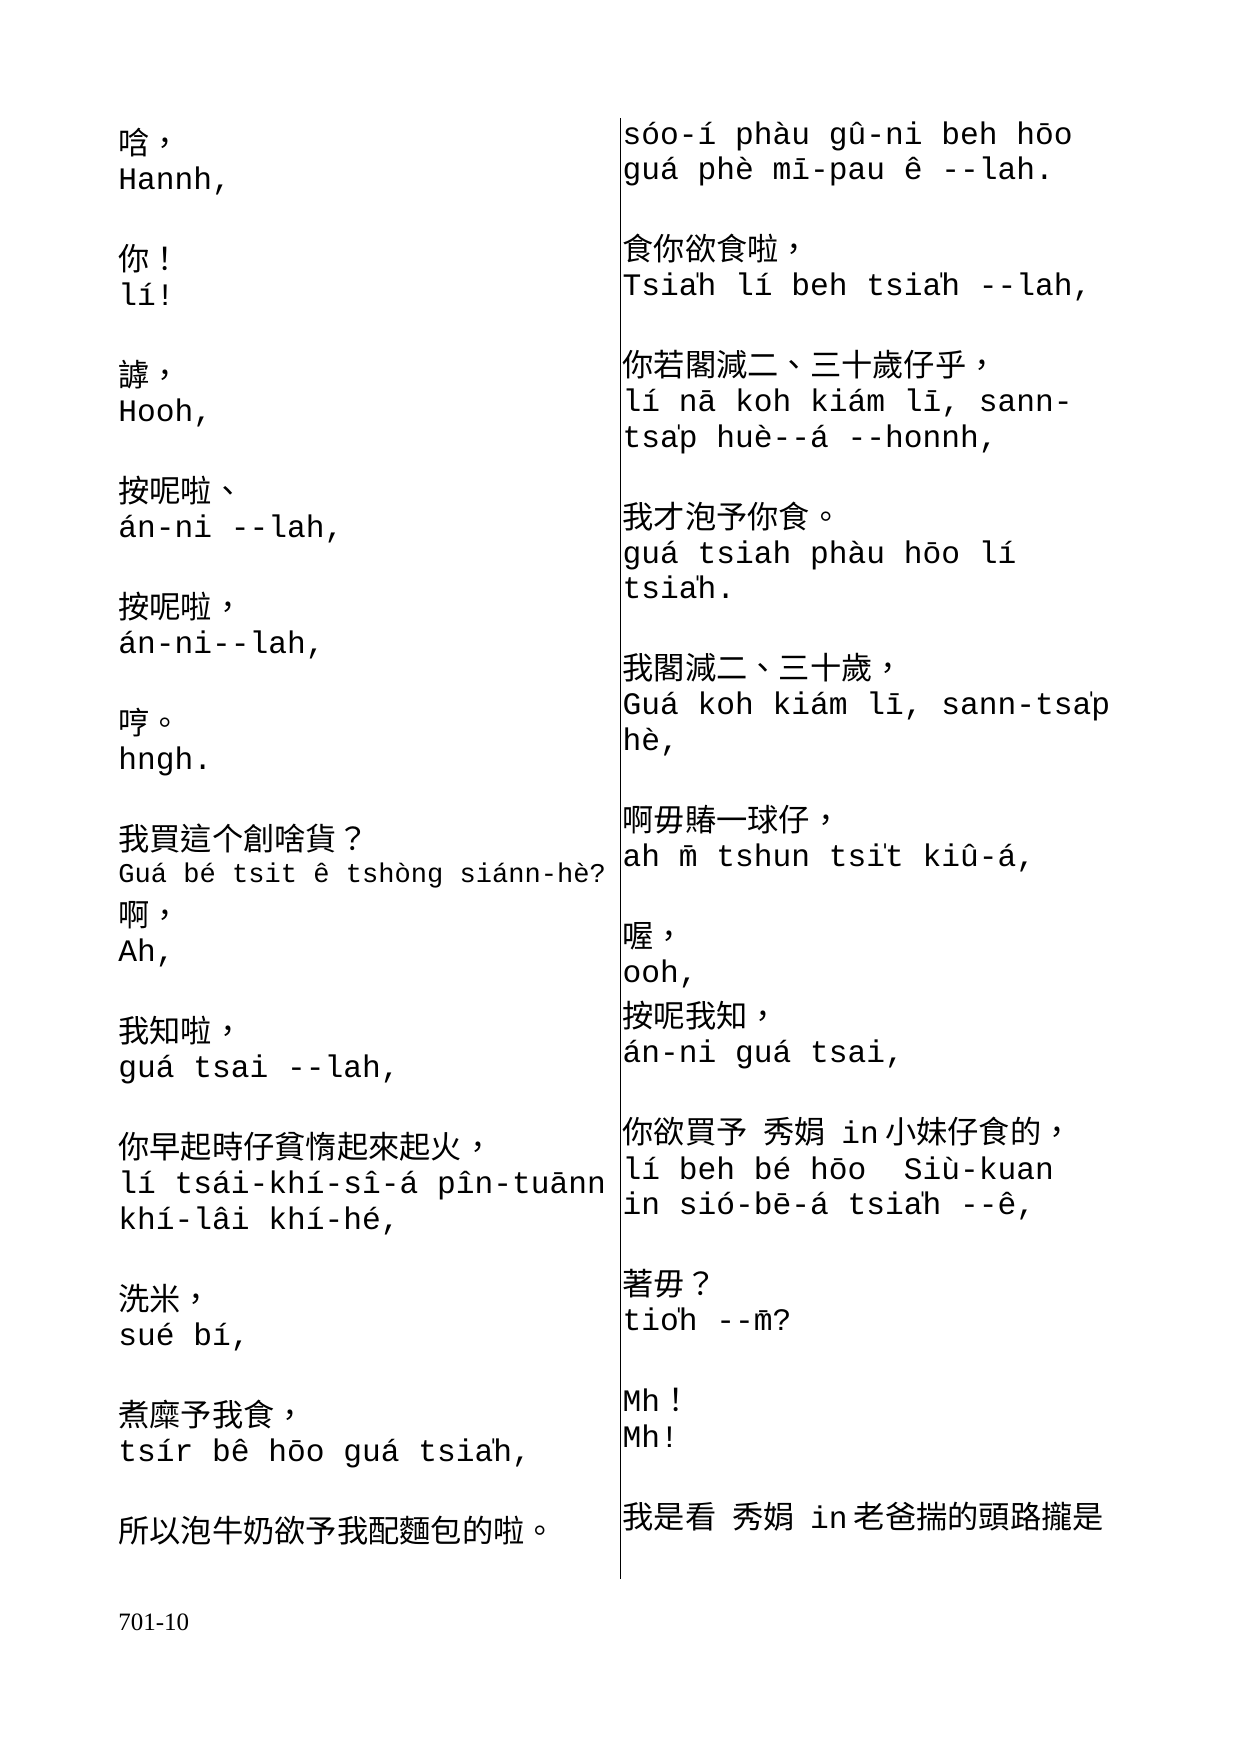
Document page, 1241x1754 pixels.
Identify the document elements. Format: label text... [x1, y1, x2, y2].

text 我知啦， [118, 1006, 618, 1052]
text 你！ [118, 234, 618, 279]
text 所以泡牛奶欲予我配麵包的啦。 [118, 1506, 618, 1551]
text sué bí, [118, 1319, 618, 1354]
text Hooh, [118, 395, 618, 431]
text guá tsai --lah, [118, 1052, 618, 1087]
text ah m̄ tshun tsi̍t kiû-á, [622, 840, 1122, 875]
text lí beh bé hōo Siù-kuan in sió-bē-á tsia̍h --ê, [622, 1153, 1122, 1224]
text Hannh, [118, 163, 618, 199]
text 按呢啦， [118, 582, 618, 627]
text án-ni guá tsai, [622, 1037, 1122, 1072]
text tio̍h --m̄? [622, 1304, 1122, 1340]
text 煮糜予我食， [118, 1390, 618, 1435]
text 我閣減二、三十歲， [622, 643, 1122, 688]
text Tsia̍h lí beh tsia̍h --lah, [622, 269, 1122, 305]
text lí tsái-khí-sî-á pîn-tuānn khí-lâi khí-hé, [118, 1168, 618, 1238]
text 我才泡予你食。 [622, 492, 1122, 537]
text Mh! [622, 1421, 1122, 1456]
text 按呢我知， [622, 991, 1122, 1037]
text 你若閣減二、三十歲仔乎， [622, 340, 1122, 386]
text Mh！ [622, 1375, 1122, 1421]
text tsír bê hōo guá tsia̍h, [118, 1435, 618, 1471]
text 喔， [622, 911, 1122, 956]
text án-ni--lah, [118, 627, 618, 663]
text 哼。 [118, 698, 618, 743]
text 我是看 秀娟 in老爸揣的頭路攏是 [622, 1492, 1122, 1537]
text 啊毋賰一球仔， [622, 795, 1122, 840]
text Guá bé tsit ê tshòng siánn-hè? [118, 859, 618, 890]
text 著毋？ [622, 1259, 1122, 1304]
text 謼， [118, 350, 618, 395]
text 洗米， [118, 1274, 618, 1319]
text án-ni --lah, [118, 511, 618, 547]
text 食你欲食啦， [622, 224, 1122, 269]
text lí nā koh kiám lī, sann-tsa̍p huè--á --honnh, [622, 386, 1122, 456]
text 唅， [118, 118, 618, 163]
text sóo-í phàu gû-ni beh hōo guá phè mī-pau ê --lah. [622, 118, 1122, 189]
text lí! [118, 279, 618, 315]
text guá tsiah phàu hōo lí tsia̍h. [622, 537, 1122, 608]
text 你欲買予 秀娟 in小妹仔食的， [622, 1107, 1122, 1153]
text Guá koh kiám lī, sann-tsa̍p hè, [622, 688, 1122, 759]
text 我買這个創啥貨？ [118, 814, 618, 859]
text 啊， [118, 890, 618, 936]
text ooh, [622, 956, 1122, 991]
text 按呢啦、 [118, 466, 618, 511]
text 你早起時仔貧惰起來起火， [118, 1122, 618, 1168]
text Ah, [118, 936, 618, 971]
text hngh. [118, 743, 618, 779]
